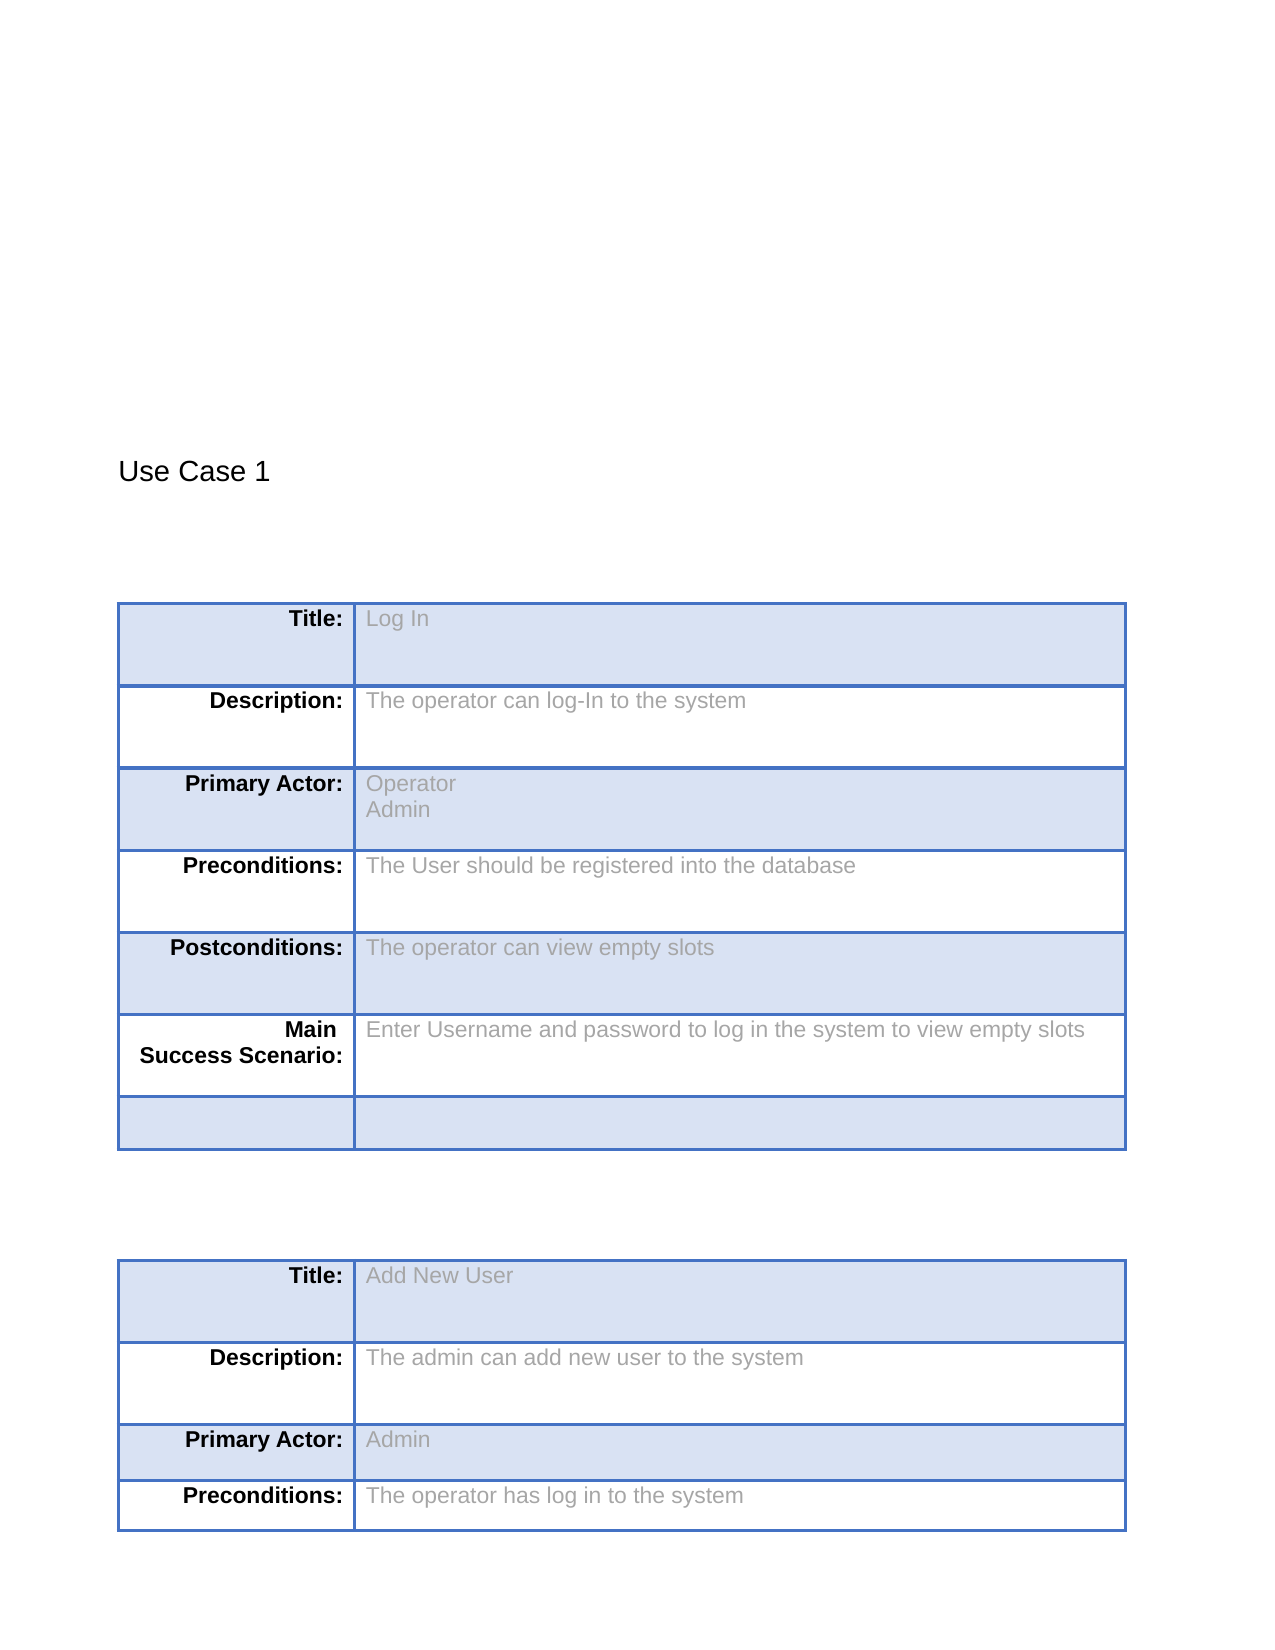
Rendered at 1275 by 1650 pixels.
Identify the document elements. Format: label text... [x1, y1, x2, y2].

table_cell Main Success Scenario: [120, 1016, 353, 1095]
table_cell The admin can add new user to the system [356, 1344, 1124, 1423]
table_cell Operator Admin [356, 770, 1124, 849]
table_cell [120, 1098, 353, 1148]
table_cell The operator can log-In to the system [356, 688, 1124, 766]
table_cell Description: [120, 688, 353, 766]
table_cell Postconditions: [120, 934, 353, 1013]
table_cell Admin [356, 1426, 1124, 1479]
table_header Title: [120, 605, 353, 684]
table_cell Description: [120, 1344, 353, 1423]
table_cell The operator has log in to the system [356, 1482, 1124, 1529]
table_header Add New User [356, 1262, 1124, 1341]
table_header Log In [356, 605, 1124, 684]
table_cell Preconditions: [120, 1482, 353, 1529]
table_cell Primary Actor: [120, 770, 353, 849]
table_cell Enter Username and password to log in the system to view empty slots [356, 1016, 1124, 1095]
table_cell The User should be registered into the database [356, 852, 1124, 931]
table_cell [356, 1098, 1124, 1148]
table_cell Primary Actor: [120, 1426, 353, 1479]
table_cell Preconditions: [120, 852, 353, 931]
table_header Title: [120, 1262, 353, 1341]
text Use Case 1 [118, 453, 1157, 487]
table_cell The operator can view empty slots [356, 934, 1124, 1013]
